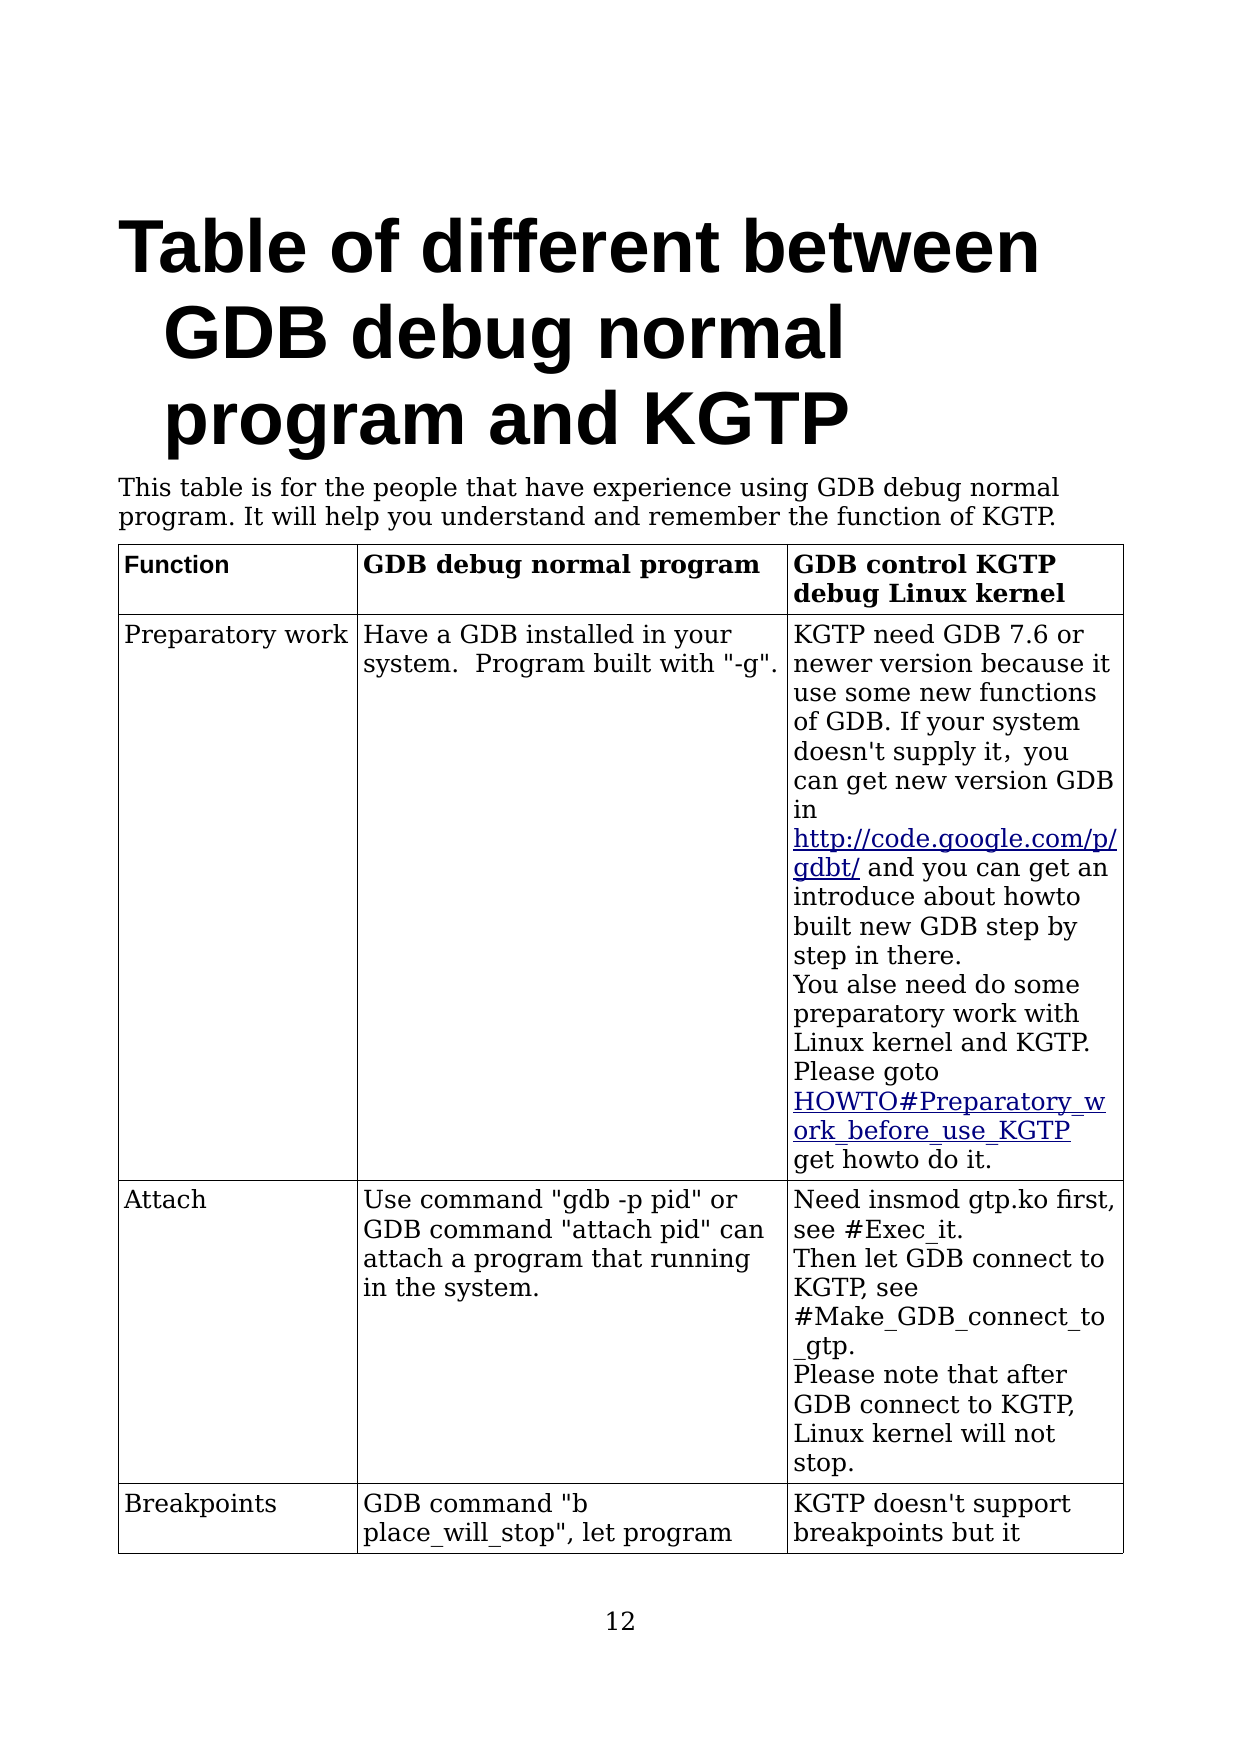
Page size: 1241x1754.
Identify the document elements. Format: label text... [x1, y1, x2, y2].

table_cell Need insmod gtp.ko first, see #Exec_it. Then let GDB connect to KGTP, see #Make_GDB_connect_to_gtp. Please note that after GDB connect to KGTP, Linux kernel will not stop. [788, 1181, 1123, 1483]
table_cell Preparatory work [119, 615, 357, 1180]
table_cell Breakpoints [119, 1484, 357, 1553]
table_cell KGTP doesn't support breakpoints but it [788, 1484, 1123, 1553]
table_header GDB control KGTP debug Linux kernel [788, 545, 1123, 614]
table_cell Use command "gdb -p pid" or GDB command "attach pid" can attach a program that running in the system. [358, 1181, 787, 1483]
table_header Function [119, 545, 357, 614]
subtitle Table of different between GDB debug normal program and KGTP [118, 202, 1122, 461]
table_header GDB debug normal program [358, 545, 787, 614]
table_cell KGTP need GDB 7.6 or newer version because it use some new functions of GDB. If your system doesn't supply it，you can get new version GDB in http://code.google.com/p/gdbt/ and you can get an introduce about howto built new GDB step by step in there. You alse need do some preparatory work with Linux kernel and KGTP. Please goto HOWTO#Preparatory_work_before_use_KGTP get howto do it. [788, 615, 1123, 1180]
text This table is for the people that have experience using GDB debug normal program. It will help you understand and remember the function of KGTP. [118, 473, 1122, 531]
table_cell Have a GDB installed in your system. Program built with "-g". [358, 615, 787, 1180]
table_cell Attach [119, 1181, 357, 1483]
table_cell GDB command "b place_will_stop", let program [358, 1484, 787, 1553]
